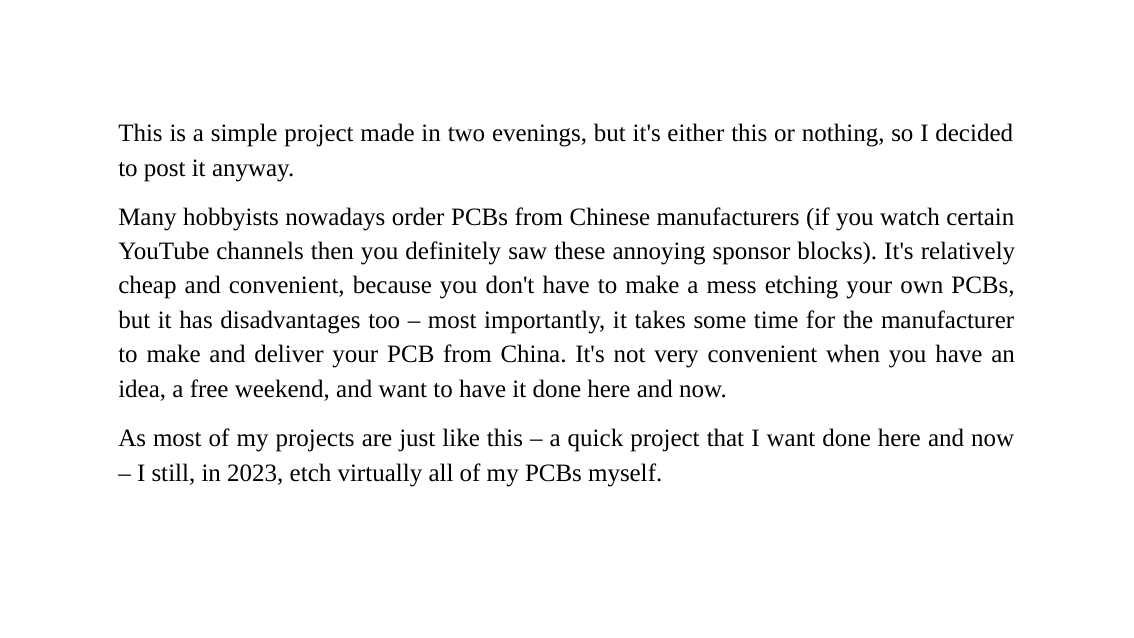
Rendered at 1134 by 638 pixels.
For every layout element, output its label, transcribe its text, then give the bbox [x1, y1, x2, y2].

text This is a simple project made in two evenings, but it's either this or nothing, so I decided to post it anyway. [118, 118, 1016, 181]
text Many hobbyists nowadays order PCBs from Chinese manufacturers (if you watch certain YouTube channels then you definitely saw these annoying sponsor blocks). It's relatively cheap and convenient, because you don't have to make a mess etching your own PCBs, but it has disadvantages too – most importantly, it takes some time for the manufacturer to make and deliver your PCB from China. It's not very convenient when you have an idea, a free weekend, and want to have it done here and now. [118, 202, 1016, 403]
text As most of my projects are just like this – a quick project that I want done here and now – I still, in 2023, etch virtually all of my PCBs myself. [118, 423, 1016, 486]
